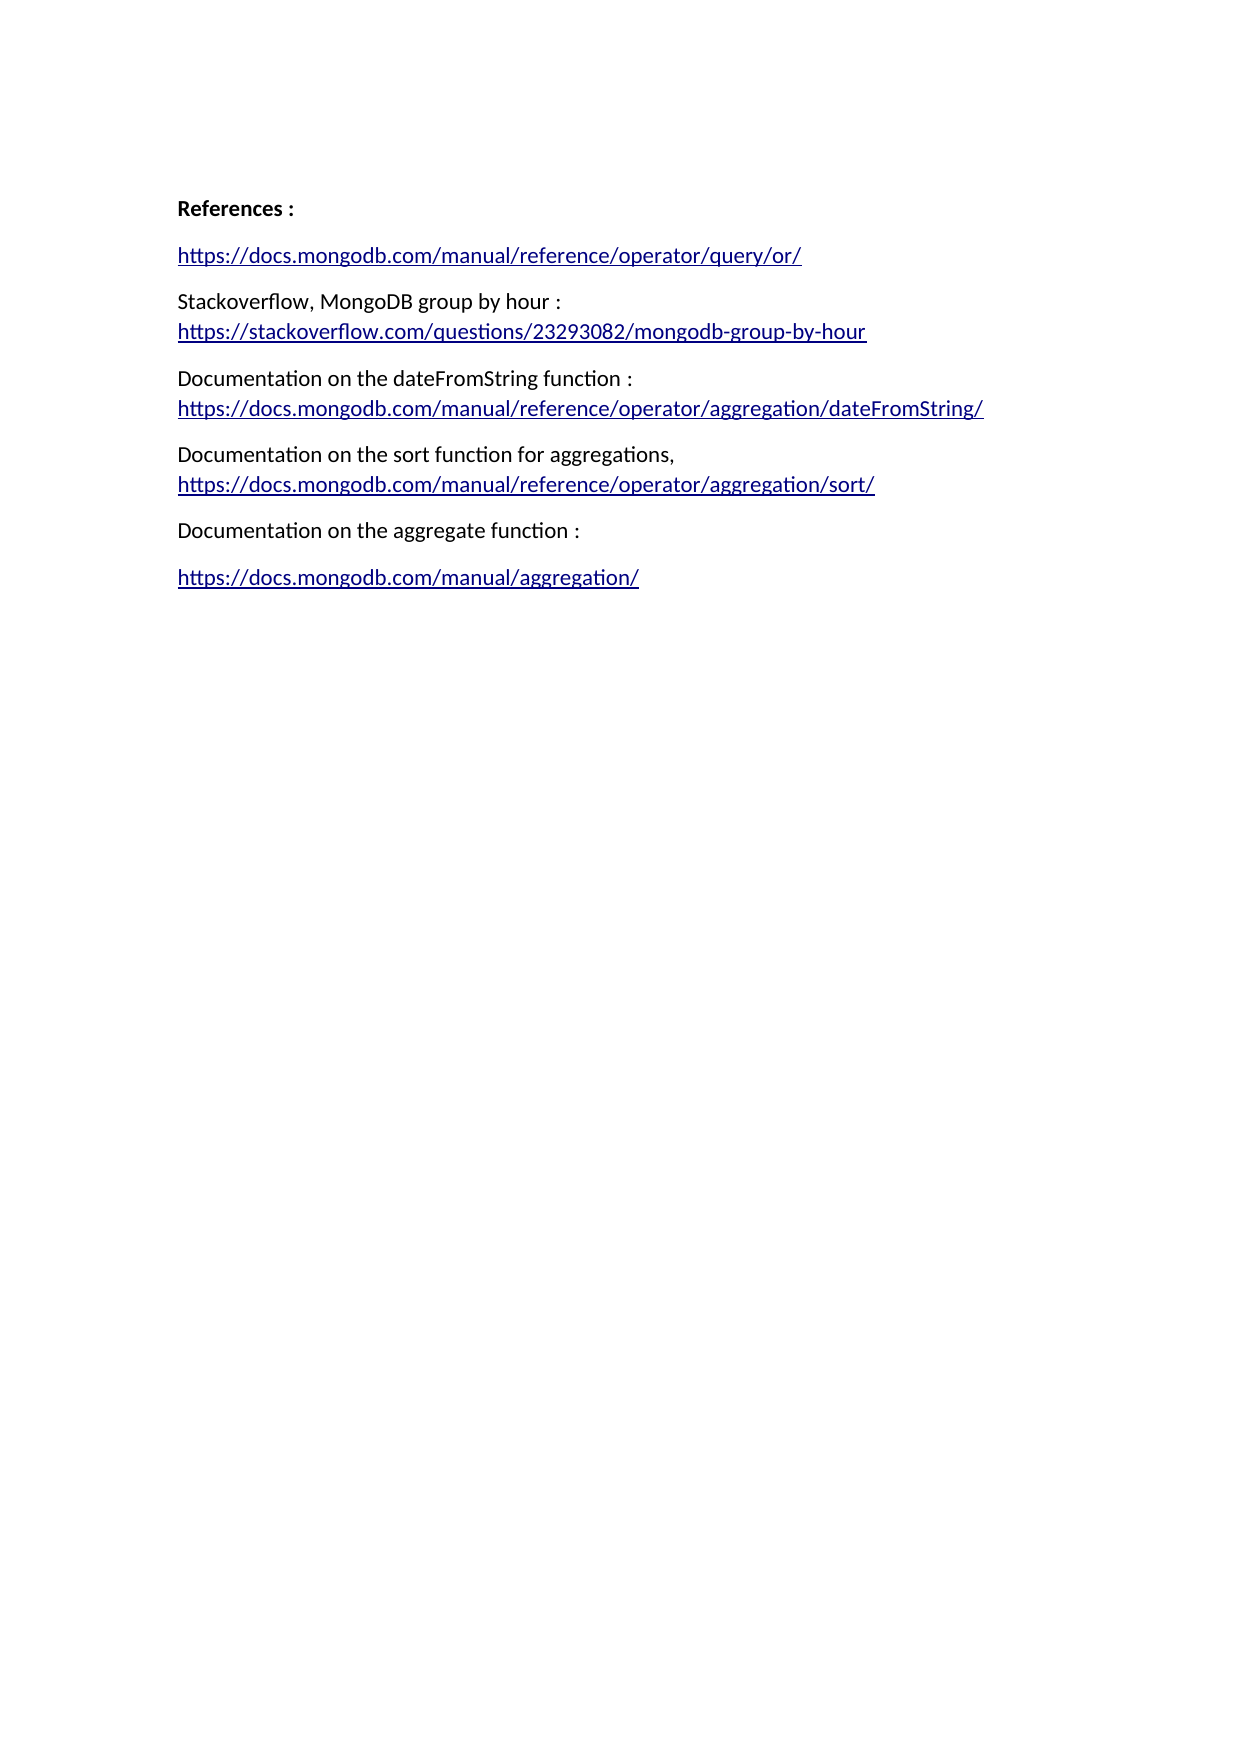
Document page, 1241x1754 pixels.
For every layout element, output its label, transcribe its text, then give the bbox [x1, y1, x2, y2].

text Documentation on the aggregate function : [177, 517, 1063, 545]
text Documentation on the dateFromString function : https://docs.mongodb.com/manual/reference/operator/aggregation/dateFromString/ [177, 364, 1063, 422]
text Documentation on the sort function for aggregations, https://docs.mongodb.com/manual/reference/operator/aggregation/sort/ [177, 440, 1063, 498]
text https://docs.mongodb.com/manual/aggregation/ [177, 563, 1063, 591]
text References : [177, 194, 1063, 222]
text https://docs.mongodb.com/manual/reference/operator/query/or/ [177, 241, 1063, 269]
text Stackoverflow, MongoDB group by hour : https://stackoverflow.com/questions/23293082/mongodb-group-by-hour [177, 287, 1063, 345]
